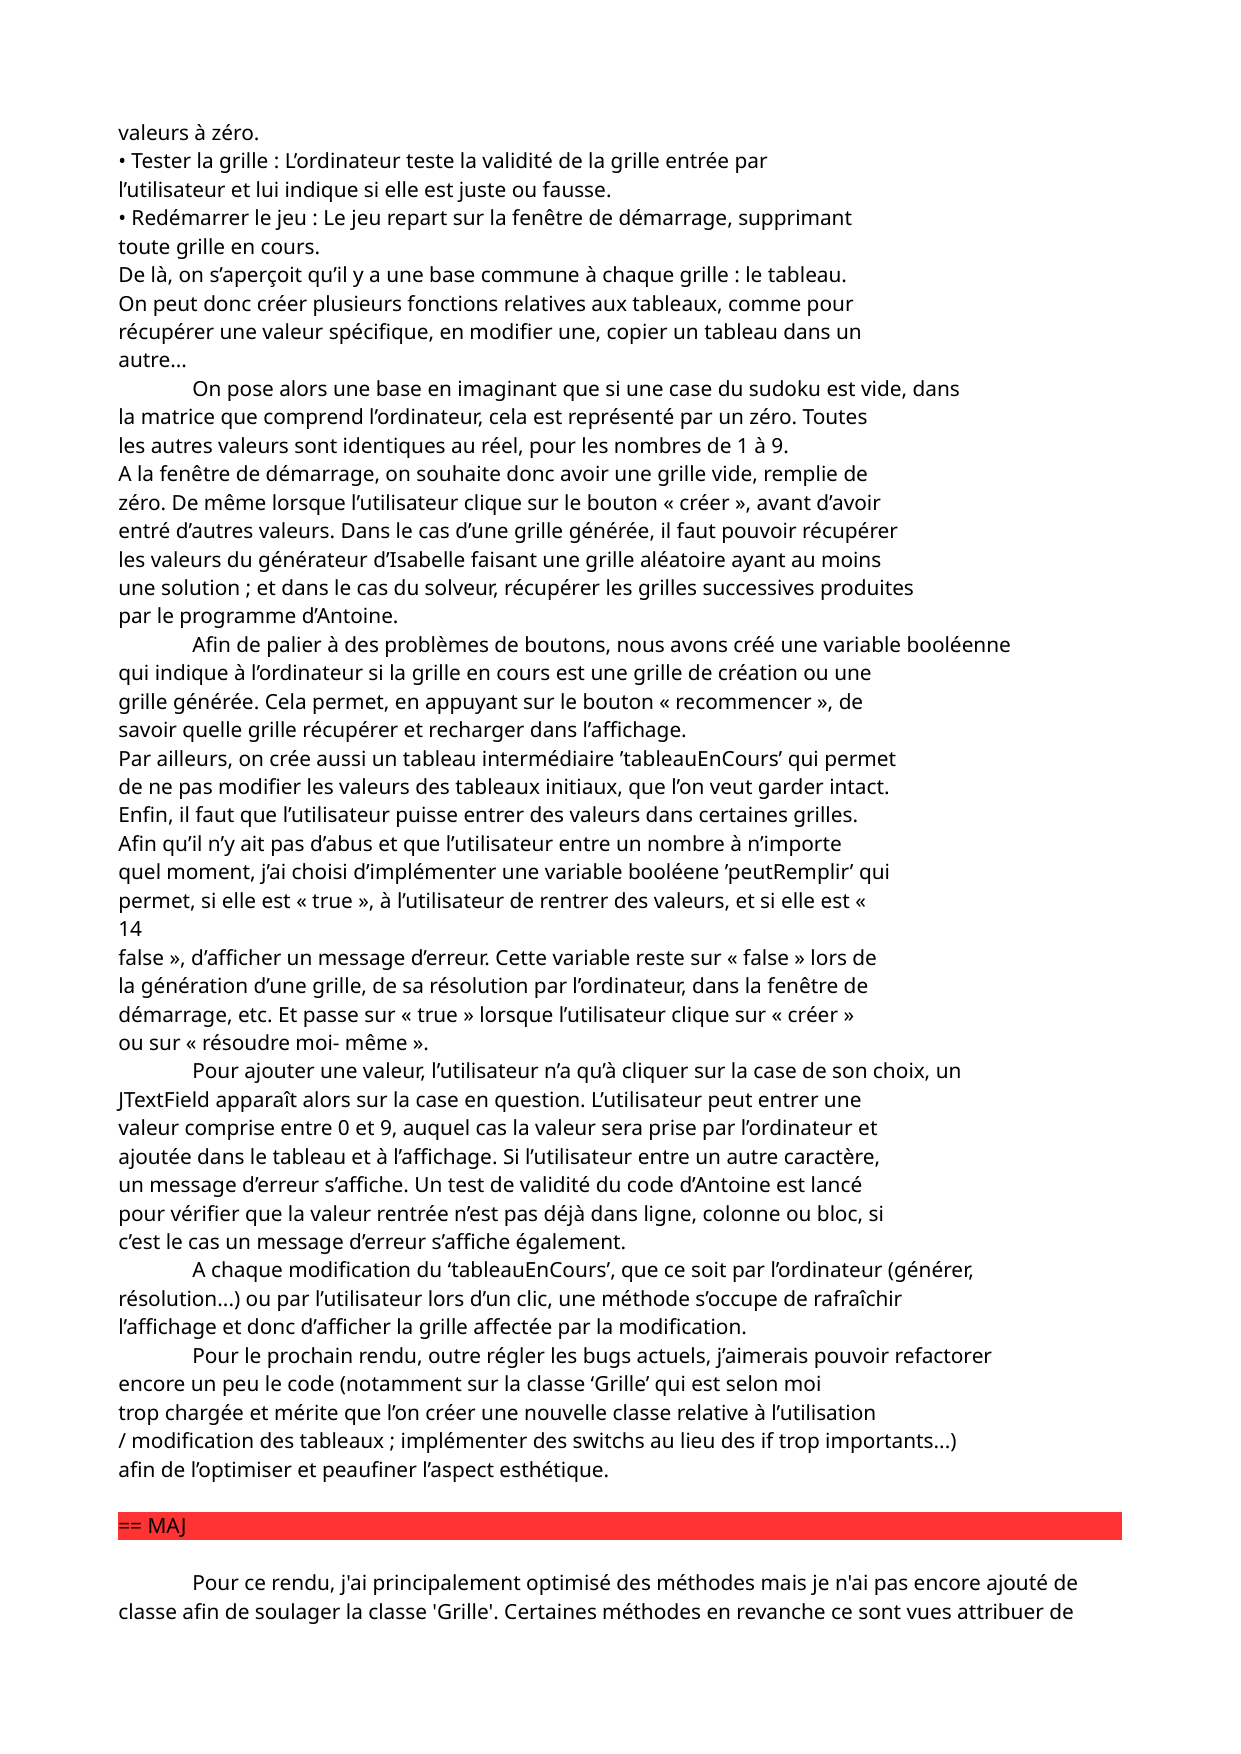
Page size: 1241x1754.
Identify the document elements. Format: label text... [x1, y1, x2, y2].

text valeur comprise entre 0 et 9, auquel cas la valeur sera prise par l’ordinateur et [118, 1113, 1122, 1142]
text A la fenêtre de démarrage, on souhaite donc avoir une grille vide, remplie de [118, 459, 1122, 488]
text de ne pas modifier les valeurs des tableaux initiaux, que l’on veut garder intact. [118, 772, 1122, 801]
text De là, on s’aperçoit qu’il y a une base commune à chaque grille : le tableau. [118, 260, 1122, 289]
text Pour ajouter une valeur, l’utilisateur n’a qu’à cliquer sur la case de son choix, un [118, 1057, 1122, 1085]
text l’affichage et donc d’afficher la grille affectée par la modification. [118, 1312, 1122, 1341]
text savoir quelle grille récupérer et recharger dans l’affichage. [118, 715, 1122, 744]
text valeurs à zéro. [118, 118, 1122, 147]
text encore un peu le code (notamment sur la classe ‘Grille’ qui est selon moi [118, 1369, 1122, 1398]
text permet, si elle est « true », à l’utilisateur de rentrer des valeurs, et si elle est « [118, 886, 1122, 914]
text ou sur « résoudre moi- même ». [118, 1028, 1122, 1057]
text qui indique à l’ordinateur si la grille en cours est une grille de création ou une [118, 658, 1122, 687]
text zéro. De même lorsque l’utilisateur clique sur le bouton « créer », avant d’avoir [118, 488, 1122, 516]
text • Tester la grille : L’ordinateur teste la validité de la grille entrée par [118, 147, 1122, 175]
text afin de l’optimiser et peaufiner l’aspect esthétique. [118, 1455, 1122, 1483]
text récupérer une valeur spécifique, en modifier une, copier un tableau dans un [118, 317, 1122, 346]
text l’utilisateur et lui indique si elle est juste ou fausse. [118, 175, 1122, 203]
text A chaque modification du ‘tableauEnCours’, que ce soit par l’ordinateur (générer, [118, 1256, 1122, 1284]
text ajoutée dans le tableau et à l’affichage. Si l’utilisateur entre un autre caractère, [118, 1142, 1122, 1170]
text les autres valeurs sont identiques au réel, pour les nombres de 1 à 9. [118, 431, 1122, 459]
text == MAJ [118, 1512, 1122, 1540]
text résolution...) ou par l’utilisateur lors d’un clic, une méthode s’occupe de rafraîchir [118, 1284, 1122, 1312]
text trop chargée et mérite que l’on créer une nouvelle classe relative à l’utilisation [118, 1398, 1122, 1426]
text / modification des tableaux ; implémenter des switchs au lieu des if trop importants...) [118, 1426, 1122, 1455]
text par le programme d’Antoine. [118, 602, 1122, 630]
text démarrage, etc. Et passe sur « true » lorsque l’utilisateur clique sur « créer » [118, 1000, 1122, 1028]
text les valeurs du générateur d’Isabelle faisant une grille aléatoire ayant au moins [118, 545, 1122, 573]
text On peut donc créer plusieurs fonctions relatives aux tableaux, comme pour [118, 289, 1122, 317]
text pour vérifier que la valeur rentrée n’est pas déjà dans ligne, colonne ou bloc, si [118, 1199, 1122, 1227]
text un message d’erreur s’affiche. Un test de validité du code d’Antoine est lancé [118, 1170, 1122, 1199]
text entré d’autres valeurs. Dans le cas d’une grille générée, il faut pouvoir récupérer [118, 516, 1122, 545]
text la génération d’une grille, de sa résolution par l’ordinateur, dans la fenêtre de [118, 971, 1122, 1000]
text grille générée. Cela permet, en appuyant sur le bouton « recommencer », de [118, 687, 1122, 715]
text Par ailleurs, on crée aussi un tableau intermédiaire ’tableauEnCours’ qui permet [118, 744, 1122, 772]
text toute grille en cours. [118, 232, 1122, 260]
text autre... [118, 346, 1122, 374]
text Pour ce rendu, j'ai principalement optimisé des méthodes mais je n'ai pas encore ajouté de classe afin de soulager la classe 'Grille'. Certaines méthodes en revanche ce sont vues attribuer de [118, 1568, 1122, 1625]
text Enfin, il faut que l’utilisateur puisse entrer des valeurs dans certaines grilles. [118, 801, 1122, 829]
text la matrice que comprend l’ordinateur, cela est représenté par un zéro. Toutes [118, 402, 1122, 431]
text Afin qu’il n’y ait pas d’abus et que l’utilisateur entre un nombre à n’importe [118, 829, 1122, 857]
text Pour le prochain rendu, outre régler les bugs actuels, j’aimerais pouvoir refactorer [118, 1341, 1122, 1369]
text 14 [118, 914, 1122, 943]
text quel moment, j’ai choisi d’implémenter une variable booléene ’peutRemplir’ qui [118, 857, 1122, 886]
text JTextField apparaît alors sur la case en question. L’utilisateur peut entrer une [118, 1085, 1122, 1113]
text une solution ; et dans le cas du solveur, récupérer les grilles successives produites [118, 573, 1122, 602]
text false », d’afficher un message d’erreur. Cette variable reste sur « false » lors de [118, 943, 1122, 971]
text Afin de palier à des problèmes de boutons, nous avons créé une variable booléenne [118, 630, 1122, 658]
text On pose alors une base en imaginant que si une case du sudoku est vide, dans [118, 374, 1122, 402]
text c’est le cas un message d’erreur s’affiche également. [118, 1227, 1122, 1256]
text • Redémarrer le jeu : Le jeu repart sur la fenêtre de démarrage, supprimant [118, 203, 1122, 232]
